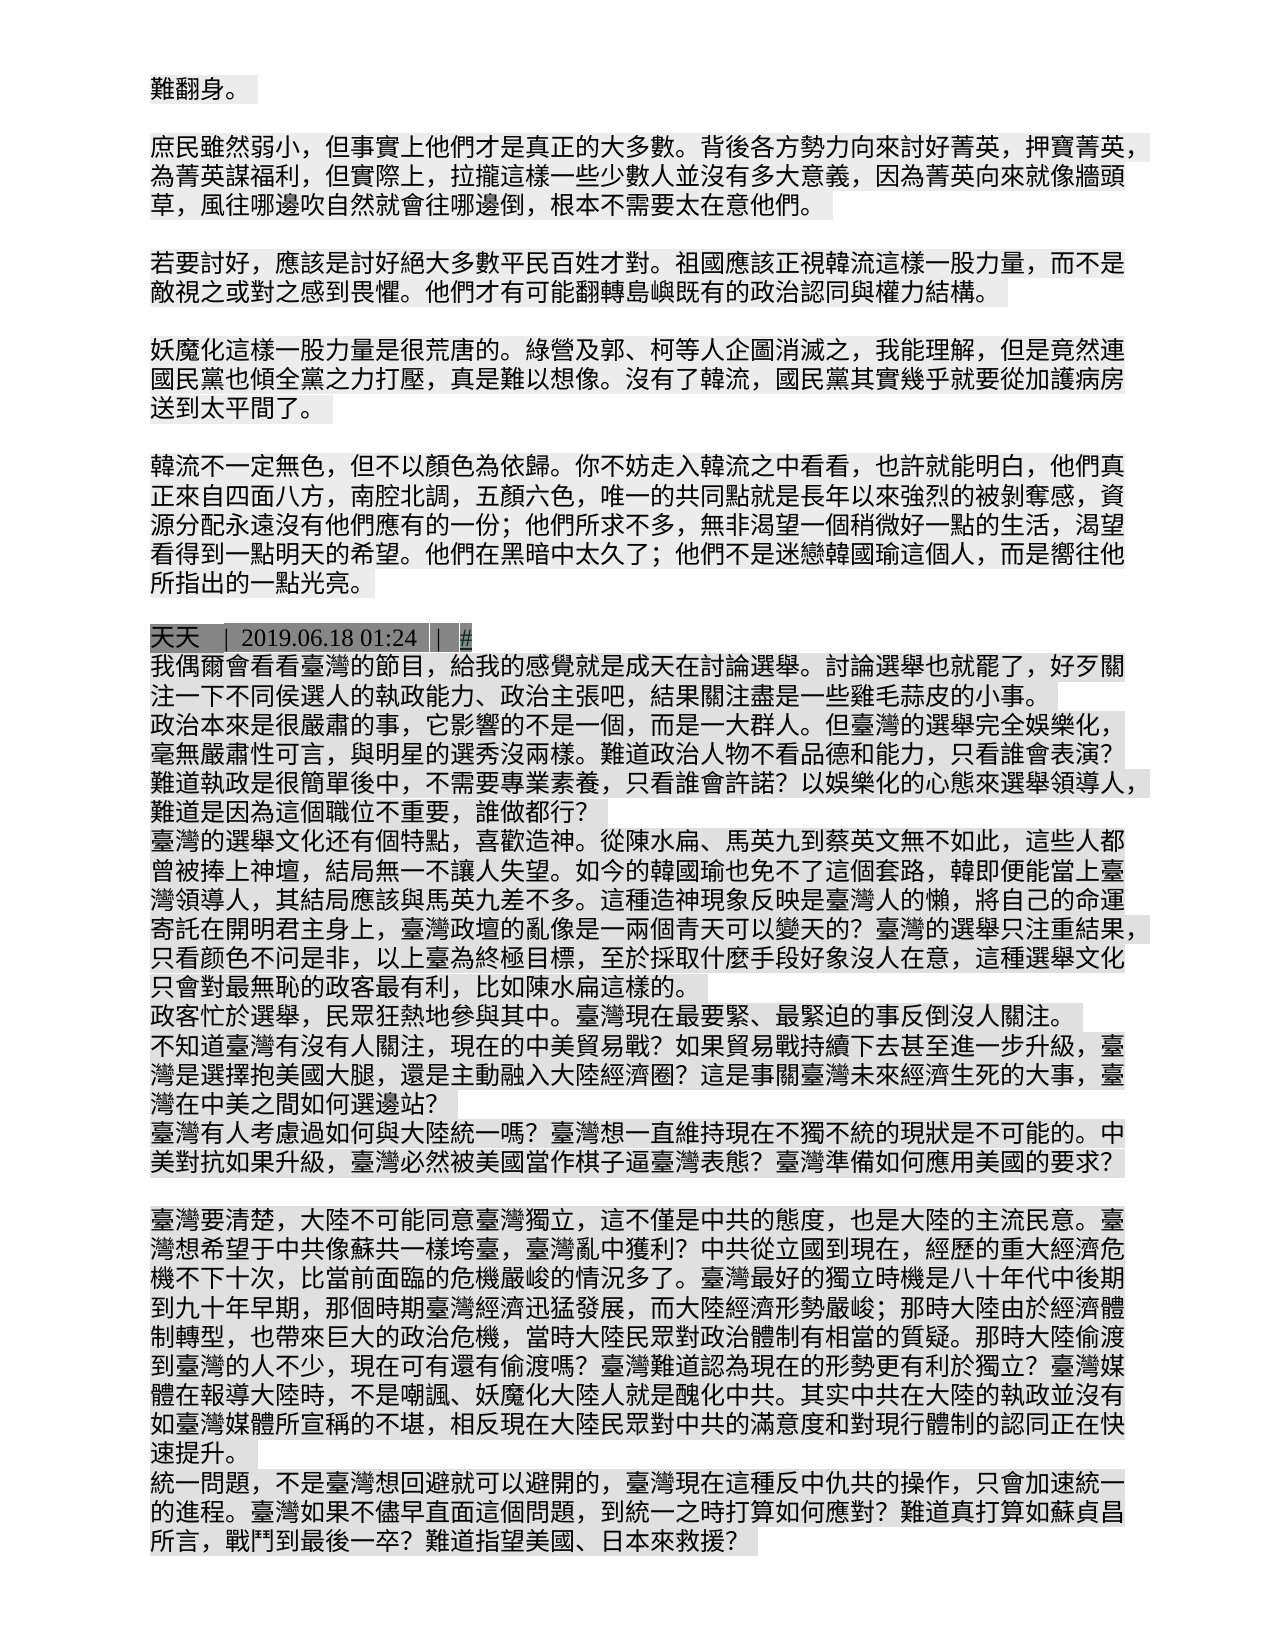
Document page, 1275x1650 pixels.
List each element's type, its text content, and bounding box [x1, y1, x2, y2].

text 天天 | 2019.06.18 01:24 | # [150, 623, 1125, 653]
text 卡韓政變 (88)：韓流什麼色？ 陳真 2019. 06. 18. 你說的有些對，有些不對。很多事只能在一種相對意義上來看。相較於對岸，台灣人心態上並不仰賴明君，而是仰賴報紙、網路、名嘴與網紅，眾口爍金，拿香跟拜。反之，對岸卻無所謂仰不仰賴；黨的領導不變，中國特色的什麼不變，這個不變，那個不變，這個堅持，那個堅持，總之一切是既定事實。 兩種類型，何者較佳？恐怕還是得看情況。我個人投大陸體制一票，因為我不相信在現有之現實背景下的所謂民主。 年少時，我相信一句話："民主的弊病只能透過更民主的手段來解決"。但我早已不信這鬼話。我反倒相信，民主的弊病，只能依靠非民主的手段來解決。我甚至認為，所謂民主，其實就是一種安全穩定模式的獨裁；骨子裏一成不變，核心事物不變，但外觀上弄些花花草草的民主包裝，那就好像我若梳個民主髮型，穿件民主外衣，但我其實還是我，一點也沒變。外在包裝可穿可脫，無損其內在。大陸如此，美國如此，英國也如此。所謂民主與獨裁的二分法，只能騙小孩。 西方民主較成熟的意思，其實就是他們獨裁監控得相當穩定、嚴密而難以顛覆；所謂開放社會的開放，也只是在這樣一種安全模式下的開放。民主狗鍊很漂亮，又大又粗，但 "人" 才是主人，"狗" 不是。台灣基本上也是這樣一種西式民主，表面上選舉很熱鬧，但若想透過選舉改變政經內涵，幾乎不可能。 幾百年來，各方帝國勢力殖民下的台灣，不管玩哪一套政治遊戲，都無損於其權力核心；改變的力量，主要還是來自外在的整個局勢變化。棋子本身缺乏意義，更沒有自主意志。因此，最好的存在方式不是追求一種 "去現實" 的科幻式獨立自主，而是脫離棋子任人操弄的可悲宿命，儘早回歸對於台灣具有絕對利益的祖國懷抱。 再者，我能理解你所謂台灣政治上之造神文化，但這樣一種造神現象其實曾經僅僅存在於柯文哲身上；為了某種龐大的政治需要，各方惡勢力全體總動員，硬是把一個無能無德的小癟三給抬舉成一個所謂政治明星。 這樣一種造神現象並不曾出現在其他人身上，馬英九沒有，阿扁或其他人也都沒有。韓國瑜更是造神的反面，是造魔才對；各方惡勢力再一次全體總動員，硬是把他給妖魔化，而不是造神。 一年前，從來絕不會有人去想到什麼韓國瑜，他的島內知名度恐怕比我這樣一個 "隱士" 還低。在各種菁英界裏，我不管走到哪，常有人認識，韓國瑜卻不然，人們根本忘了他，這一代人則完全沒聽過這號人物。 也就是說，韓流是憑韓一人之力所創造出來的奇蹟，前所未見。先有韓流，才有報導，才有各方矚目。我不敢說 "絕後"，但是 "空前" 肯定是對的，台灣政治史上從沒出現過這樣一種近乎從無到有的民意浪潮。 過去馬英九和阿扁都曾是政治明星，但你知道他們可是經營了大半輩子，而且，群眾或支持者始終是被動員的，不像韓流那樣主動出擊，自行集結。若要說民主，這恐怕才是台灣史上第一次出現的民意浪潮或民主現象。 韓流之所以受到全面性的、不分藍綠的圍堵、攻擊與抹黑，恰恰就是因為它挑戰了過去從未被挑戰過的利益結構與權力核心。這或許也說明了，民主雖然包裝精美、內在穩定，但實際上仍然有可能 "失控"，從而挑戰了既有的利益結構與權力核心。 韓國瑜其實很像川普。我知道我這樣講很容易招來誤會，因為人們往往不了解何謂比喻。香蕉比芭樂，蘋果比西瓜，看你要怎麼比都行，只要真能比出個道理來。韓國瑜跟川普一樣，都面臨了各方既有勢力的全面圍堵，因為他們血統不純正，是意外產物，就像突變那樣，對既有個體 (亦即所謂建制派) 產生了威脅，既不可測，也不受既有利益結構之控制。 因此，背後雙方棋手，亦即中美兩國，恐怕都不樂見諸如韓與韓流這樣一種新型人事物的誕生，也許就會轉而求其次，押寶姓柯的混蛋，因為相對於韓，柯很聽話，你只要給他一點權力，給他好處，他就聽你的。 不過，我想說的是，祖國倘若棄韓投柯，那真是很不智。因為，韓國瑜所代表的民意，事實上才是這島嶼的真正血肉。我想不出更好的代名詞，只能借用庶民一詞。 庶民相對於菁英。不管局勢如何變化，不管怎麼改朝換代，菁英的利益始終屹立不搖。傳統既有的政治遊戲與體制，從來就只為這樣一些少數人服務。但庶民則不然，不管局勢如何變化，不論景氣榮枯，他們始終是被犧牲的一群，而且階層流動越來越固著化，越來越難翻身。 庶民雖然弱小，但事實上他們才是真正的大多數。背後各方勢力向來討好菁英，押寶菁英，為菁英謀福利，但實際上，拉攏這樣一些少數人並沒有多大意義，因為菁英向來就像牆頭草，風往哪邊吹自然就會往哪邊倒，根本不需要太在意他們。 若要討好，應該是討好絕大多數平民百姓才對。祖國應該正視韓流這樣一股力量，而不是敵視之或對之感到畏懼。他們才有可能翻轉島嶼既有的政治認同與權力結構。 妖魔化這樣一股力量是很荒唐的。綠營及郭、柯等人企圖消滅之，我能理解，但是竟然連國民黨也傾全黨之力打壓，真是難以想像。沒有了韓流，國民黨其實幾乎就要從加護病房送到太平間了。 韓流不一定無色，但不以顏色為依歸。你不妨走入韓流之中看看，也許就能明白，他們真正來自四面八方，南腔北調，五顏六色，唯一的共同點就是長年以來強烈的被剝奪感，資源分配永遠沒有他們應有的一份；他們所求不多，無非渴望一個稍微好一點的生活，渴望看得到一點明天的希望。他們在黑暗中太久了；他們不是迷戀韓國瑜這個人，而是嚮往他所指出的一點光亮。 [150, 75, 1125, 598]
text 我偶爾會看看臺灣的節目，給我的感覺就是成天在討論選舉。討論選舉也就罷了，好歹關注一下不同侯選人的執政能力、政治主張吧，結果關注盡是一些雞毛蒜皮的小事。 政治本來是很嚴肅的事，它影響的不是一個，而是一大群人。但臺灣的選舉完全娛樂化，毫無嚴肅性可言，與明星的選秀沒兩樣。難道政治人物不看品德和能力，只看誰會表演？難道執政是很簡單後中，不需要專業素養，只看誰會許諾？以娛樂化的心態來選舉領導人，難道是因為這個職位不重要，誰做都行？ 臺灣的選舉文化还有個特點，喜歡造神。從陳水扁、馬英九到蔡英文無不如此，這些人都曾被捧上神壇，結局無一不讓人失望。如今的韓國瑜也免不了這個套路，韓即便能當上臺灣領導人，其結局應該與馬英九差不多。這種造神現象反映是臺灣人的懶，將自己的命運寄託在開明君主身上，臺灣政壇的亂像是一兩個青天可以變天的？臺灣的選舉只注重結果，只看颜色不问是非，以上臺為終極目標，至於採取什麼手段好象沒人在意，這種選舉文化只會對最無恥的政客最有利，比如陳水扁這樣的。 政客忙於選舉，民眾狂熱地參與其中。臺灣現在最要緊、最緊迫的事反倒沒人關注。 不知道臺灣有沒有人關注，現在的中美貿易戰？如果貿易戰持續下去甚至進一步升級，臺灣是選擇抱美國大腿，還是主動融入大陸經濟圈？這是事關臺灣未來經濟生死的大事，臺灣在中美之間如何選邊站？ 臺灣有人考慮過如何與大陸統一嗎？臺灣想一直維持現在不獨不統的現狀是不可能的。中美對抗如果升級，臺灣必然被美國當作棋子逼臺灣表態？臺灣準備如何應用美國的要求？ 臺灣要清楚，大陸不可能同意臺灣獨立，這不僅是中共的態度，也是大陸的主流民意。臺灣想希望于中共像蘇共一樣垮臺，臺灣亂中獲利？中共從立國到現在，經歷的重大經濟危機不下十次，比當前面臨的危機嚴峻的情況多了。臺灣最好的獨立時機是八十年代中後期到九十年早期，那個時期臺灣經濟迅猛發展，而大陸經濟形勢嚴峻；那時大陸由於經濟體制轉型，也帶來巨大的政治危機，當時大陸民眾對政治體制有相當的質疑。那時大陸偷渡到臺灣的人不少，現在可有還有偷渡嗎？臺灣難道認為現在的形勢更有利於獨立？臺灣媒體在報導大陸時，不是嘲諷、妖魔化大陸人就是醜化中共。其实中共在大陸的執政並沒有如臺灣媒體所宣稱的不堪，相反現在大陸民眾對中共的滿意度和對現行體制的認同正在快速提升。 統一問題，不是臺灣想回避就可以避開的，臺灣現在這種反中仇共的操作，只會加速統一的進程。臺灣如果不儘早直面這個問題，到統一之時打算如何應對？難道真打算如蘇貞昌所言，戰鬥到最後一卒？難道指望美國、日本來救援？ [150, 653, 1125, 1556]
